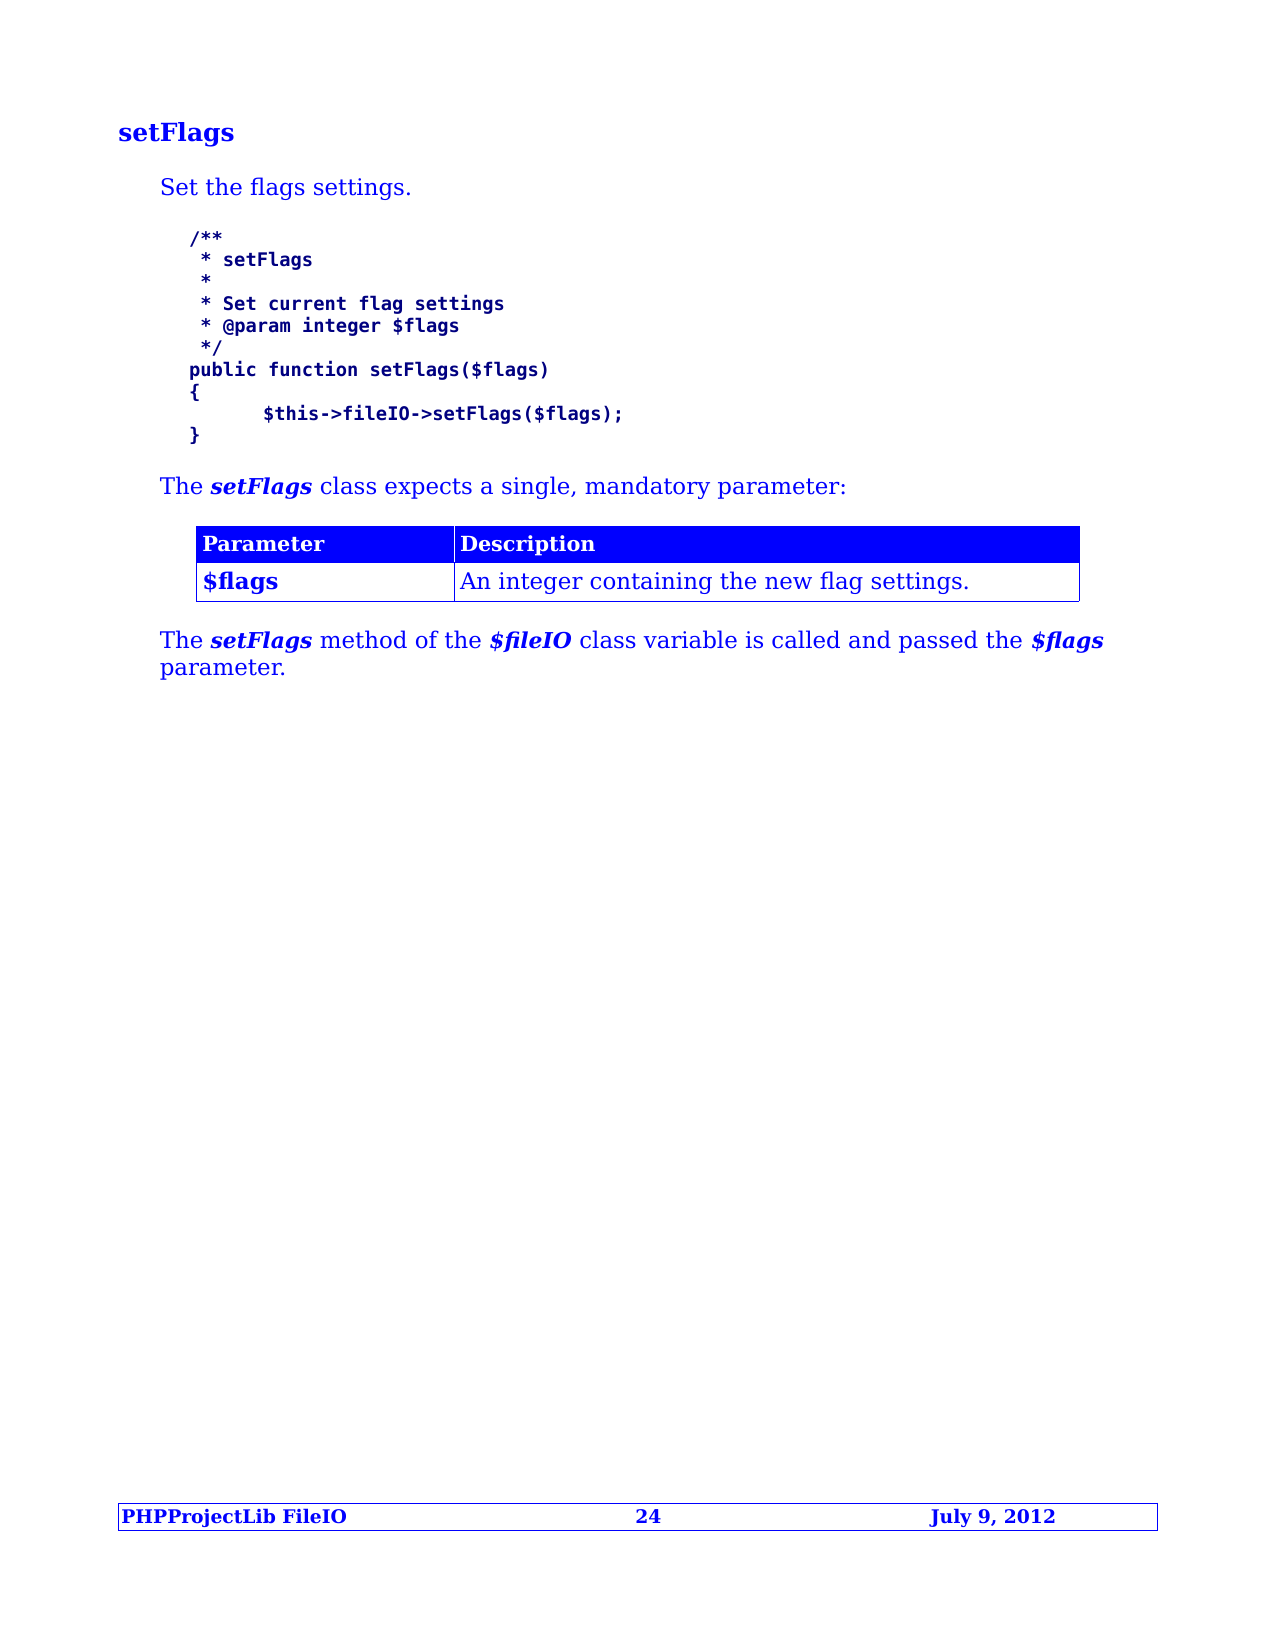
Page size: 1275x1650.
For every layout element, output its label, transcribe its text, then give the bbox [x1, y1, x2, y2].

list } [189, 424, 1157, 446]
list public function setFlags($flags) [189, 359, 1157, 381]
list */ [189, 337, 1157, 359]
title setFlags [118, 118, 1157, 147]
table_header Description [455, 527, 1079, 562]
list * [189, 271, 1157, 293]
text The setFlags method of the $fileIO class variable is called and passed the $flags parameter. [159, 627, 1157, 681]
table_header Parameter [197, 527, 454, 562]
list * setFlags [189, 249, 1157, 271]
list $this->fileIO->setFlags($flags); [189, 402, 1157, 424]
list /** [189, 227, 1157, 249]
table_cell $flags [197, 563, 454, 601]
list * Set current flag settings [189, 293, 1157, 315]
text Set the flags settings. [159, 174, 1157, 201]
text The setFlags class expects a single, mandatory parameter: [159, 473, 1157, 499]
list { [189, 381, 1157, 402]
list * @param integer $flags [189, 315, 1157, 337]
table_cell An integer containing the new flag settings. [455, 563, 1079, 601]
